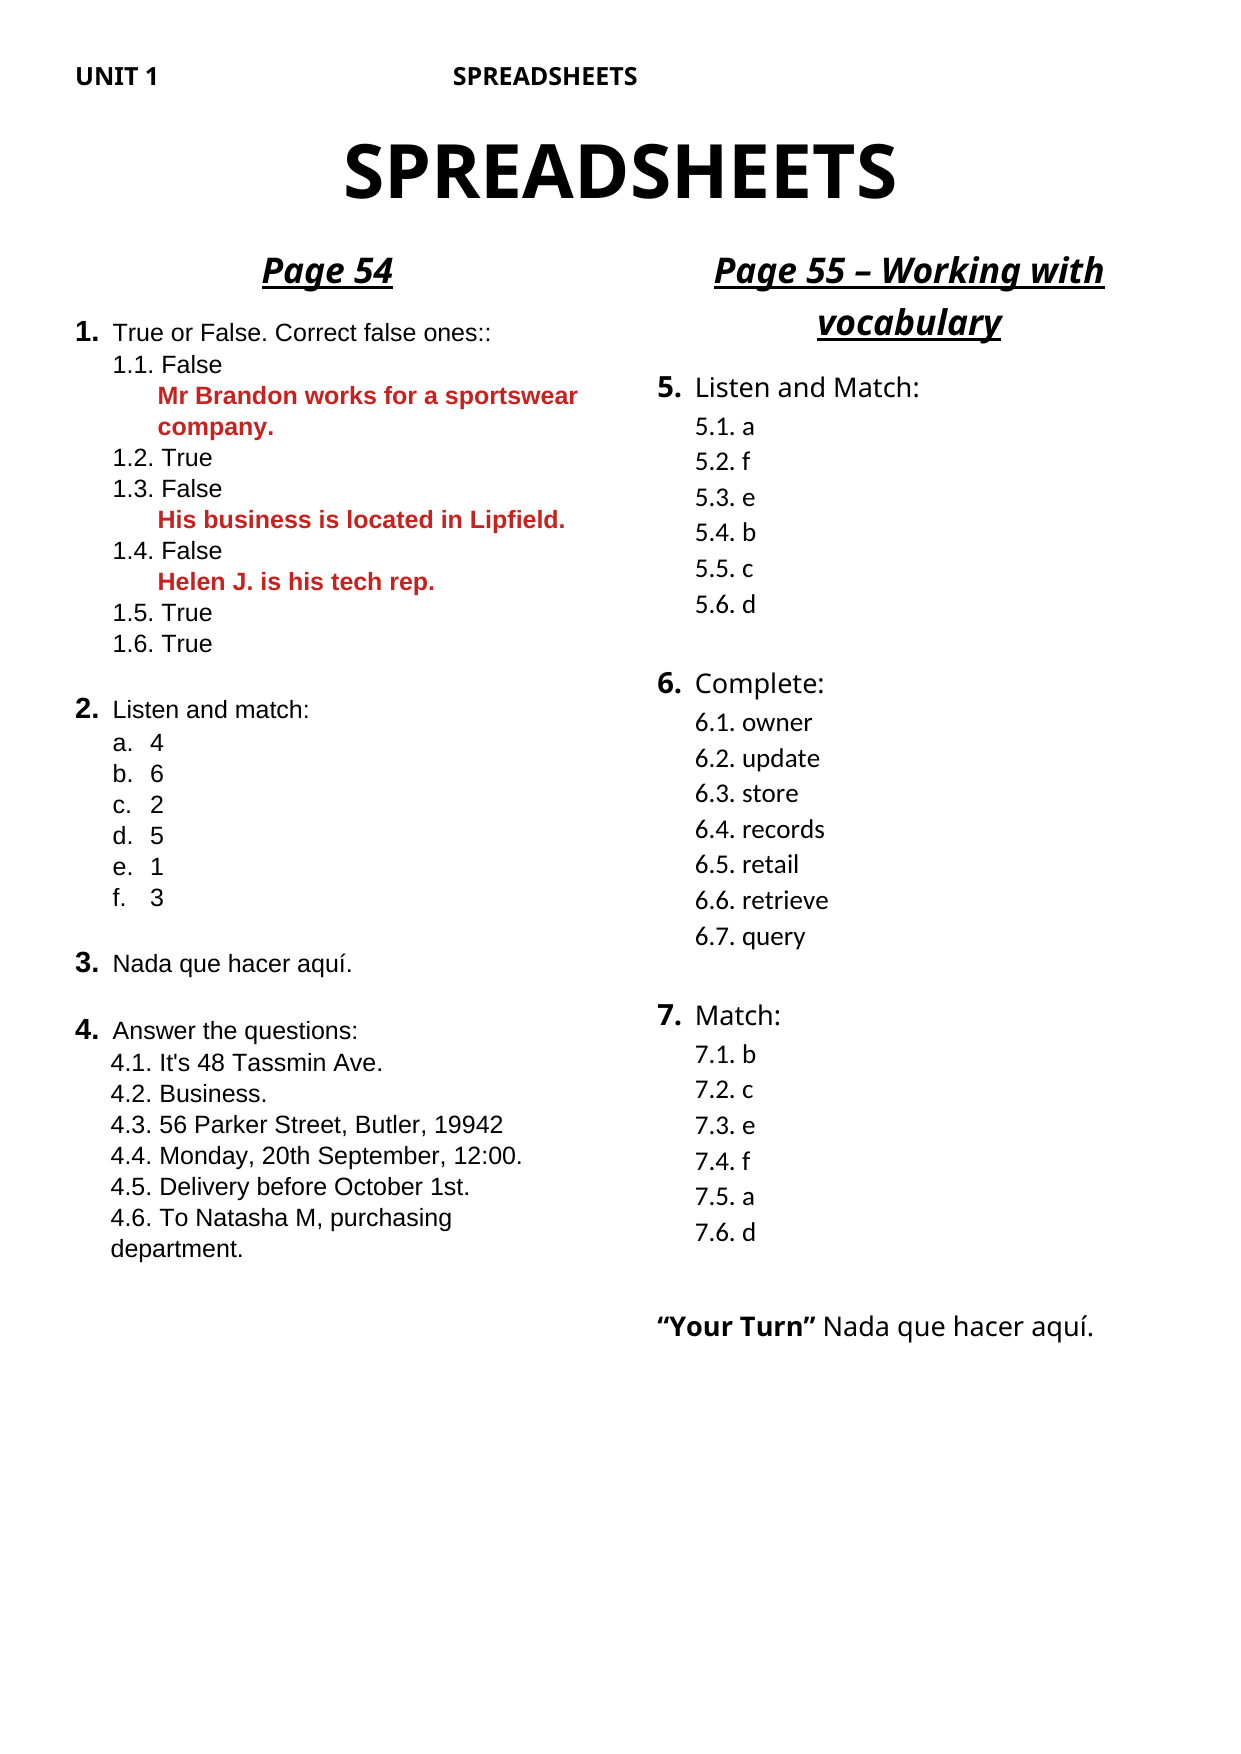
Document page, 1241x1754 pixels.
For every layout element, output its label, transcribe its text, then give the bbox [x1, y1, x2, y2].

list a [694, 409, 1165, 442]
list True [112, 629, 583, 658]
list retail [694, 848, 1165, 881]
list store [694, 776, 1165, 809]
list f [694, 1144, 1165, 1177]
list c [694, 1073, 1165, 1106]
list 4 [112, 728, 583, 756]
list Monday, 20th September, 12:00. [110, 1141, 583, 1170]
list 5 [112, 821, 583, 849]
list Complete: [657, 662, 1165, 702]
list 3 [112, 883, 583, 912]
list False Mr Brandon works for a sportswear company. [112, 350, 583, 441]
list Match: [657, 994, 1165, 1034]
text SPREADSHEETS [75, 118, 1165, 220]
list To Natasha M, purchasing department. [110, 1203, 583, 1263]
list Listen and Match: [657, 366, 1165, 406]
list Business. [110, 1079, 583, 1108]
list b [694, 1037, 1165, 1070]
list 1 [112, 852, 583, 881]
list update [694, 741, 1165, 774]
text Page 55 – Working with vocabulary [657, 245, 1165, 345]
list Answer the questions: [75, 1012, 583, 1046]
list records [694, 812, 1165, 845]
list query [694, 919, 1165, 952]
list False Helen J. is his tech rep. [112, 536, 583, 596]
text Page 54 [75, 245, 583, 293]
list True [112, 443, 583, 472]
list Listen and match: [75, 691, 583, 725]
list 2 [112, 790, 583, 818]
list 6 [112, 759, 583, 787]
list Nada que hacer aquí. [75, 945, 583, 978]
list e [694, 480, 1165, 513]
list True [112, 598, 583, 627]
list 56 Parker Street, Butler, 19942 [110, 1110, 583, 1139]
text “Your Turn” Nada que hacer aquí. [657, 1307, 1165, 1344]
list e [694, 1108, 1165, 1141]
list It's 48 Tassmin Ave. [110, 1048, 583, 1077]
list owner [694, 705, 1165, 738]
list retrieve [694, 883, 1165, 916]
list c [694, 551, 1165, 584]
list False His business is located in Lipfield. [112, 474, 583, 534]
list True or False. Correct false ones:: [75, 314, 583, 347]
list d [694, 1215, 1165, 1248]
list f [694, 444, 1165, 477]
list a [694, 1179, 1165, 1213]
list d [694, 587, 1165, 620]
list Delivery before October 1st. [110, 1172, 583, 1201]
list b [694, 516, 1165, 549]
